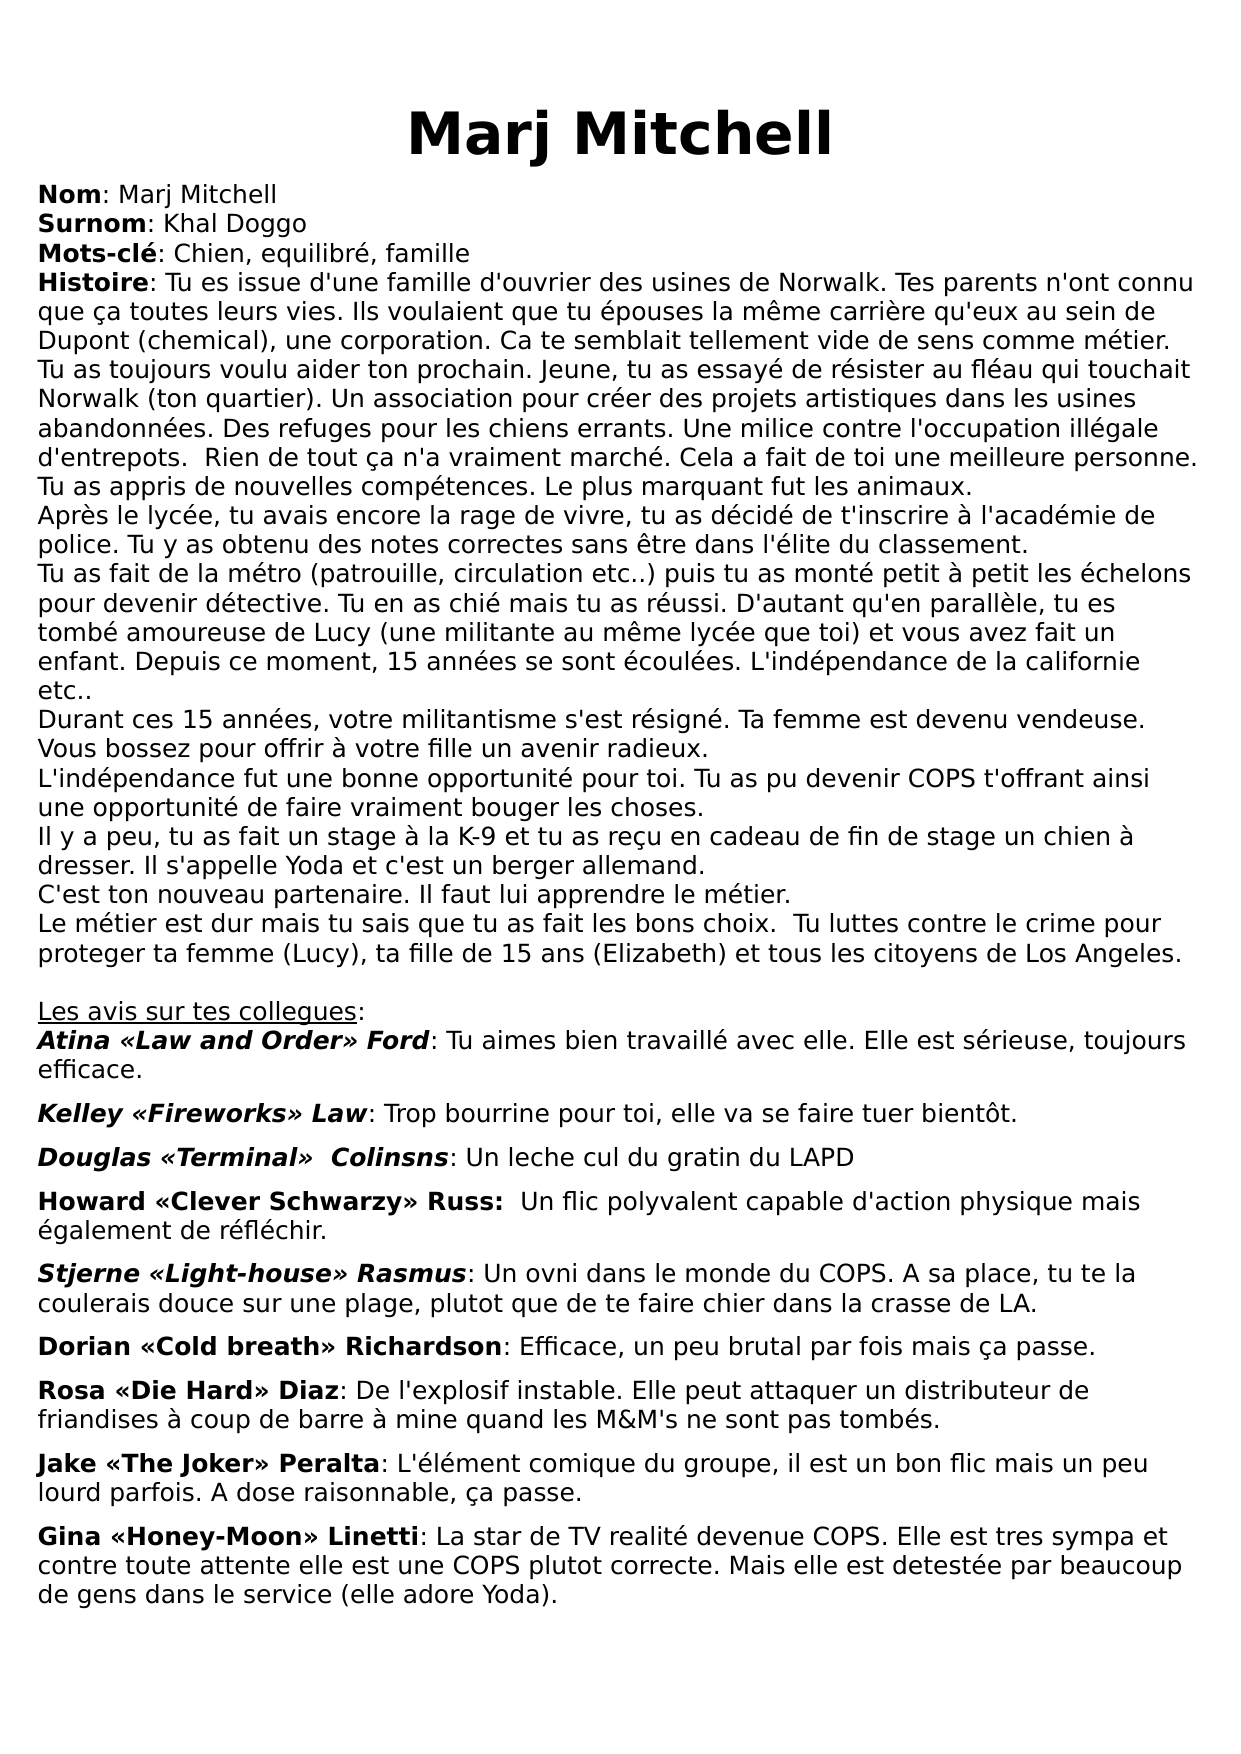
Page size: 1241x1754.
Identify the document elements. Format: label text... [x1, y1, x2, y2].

text L'indépendance fut une bonne opportunité pour toi. Tu as pu devenir COPS t'offrant ainsi une opportunité de faire vraiment bouger les choses. [37, 764, 1203, 822]
text Tu as fait de la métro (patrouille, circulation etc..) puis tu as monté petit à petit les échelons pour devenir détective. Tu en as chié mais tu as réussi. D'autant qu'en parallèle, tu es tombé amoureuse de Lucy (une militante au même lycée que toi) et vous avez fait un enfant. Depuis ce moment, 15 années se sont écoulées. L'indépendance de la californie etc.. [37, 559, 1203, 705]
text Douglas «Terminal» Colinsns: Un leche cul du gratin du LAPD [37, 1143, 1203, 1172]
text Atina «Law and Order» Ford: Tu aimes bien travaillé avec elle. Elle est sérieuse, toujours efficace. [37, 1026, 1203, 1084]
text Histoire: Tu es issue d'une famille d'ouvrier des usines de Norwalk. Tes parents n'ont connu que ça toutes leurs vies. Ils voulaient que tu épouses la même carrière qu'eux au sein de Dupont (chemical), une corporation. Ca te semblait tellement vide de sens comme métier. Tu as toujours voulu aider ton prochain. Jeune, tu as essayé de résister au fléau qui touchait Norwalk (ton quartier). Un association pour créer des projets artistiques dans les usines abandonnées. Des refuges pour les chiens errants. Une milice contre l'occupation illégale d'entrepots. Rien de tout ça n'a vraiment marché. Cela a fait de toi une meilleure personne. [37, 268, 1203, 472]
text Gina «Honey-Moon» Linetti: La star de TV realité devenue COPS. Elle est tres sympa et contre toute attente elle est une COPS plutot correcte. Mais elle est detestée par beaucoup de gens dans le service (elle adore Yoda). [37, 1522, 1203, 1609]
text Kelley «Fireworks» Law: Trop bourrine pour toi, elle va se faire tuer bientôt. [37, 1099, 1203, 1128]
text Après le lycée, tu avais encore la rage de vivre, tu as décidé de t'inscrire à l'académie de police. Tu y as obtenu des notes correctes sans être dans l'élite du classement. [37, 501, 1203, 559]
text Nom: Marj Mitchell [37, 180, 1203, 209]
text Howard «Clever Schwarzy» Russ: Un flic polyvalent capable d'action physique mais également de réfléchir. [37, 1187, 1203, 1245]
title Marj Mitchell [37, 100, 1203, 168]
text Il y a peu, tu as fait un stage à la K-9 et tu as reçu en cadeau de fin de stage un chien à dresser. Il s'appelle Yoda et c'est un berger allemand. C'est ton nouveau partenaire. Il faut lui apprendre le métier. Le métier est dur mais tu sais que tu as fait les bons choix. Tu luttes contre le crime pour proteger ta femme (Lucy), ta fille de 15 ans (Elizabeth) et tous les citoyens de Los Angeles. Les avis sur tes collegues: [37, 822, 1203, 1026]
text Dorian «Cold breath» Richardson: Efficace, un peu brutal par fois mais ça passe. [37, 1332, 1203, 1362]
text Jake «The Joker» Peralta: L'élément comique du groupe, il est un bon flic mais un peu lourd parfois. A dose raisonnable, ça passe. [37, 1449, 1203, 1507]
text Tu as appris de nouvelles compétences. Le plus marquant fut les animaux. [37, 472, 1203, 501]
text Durant ces 15 années, votre militantisme s'est résigné. Ta femme est devenu vendeuse. [37, 705, 1203, 734]
text Rosa «Die Hard» Diaz: De l'explosif instable. Elle peut attaquer un distributeur de friandises à coup de barre à mine quand les M&M's ne sont pas tombés. [37, 1376, 1203, 1434]
text Stjerne «Light-house» Rasmus: Un ovni dans le monde du COPS. A sa place, tu te la coulerais douce sur une plage, plutot que de te faire chier dans la crasse de LA. [37, 1259, 1203, 1318]
text Vous bossez pour offrir à votre fille un avenir radieux. [37, 734, 1203, 764]
text Surnom: Khal Doggo Mots-clé: Chien, equilibré, famille [37, 209, 1203, 268]
